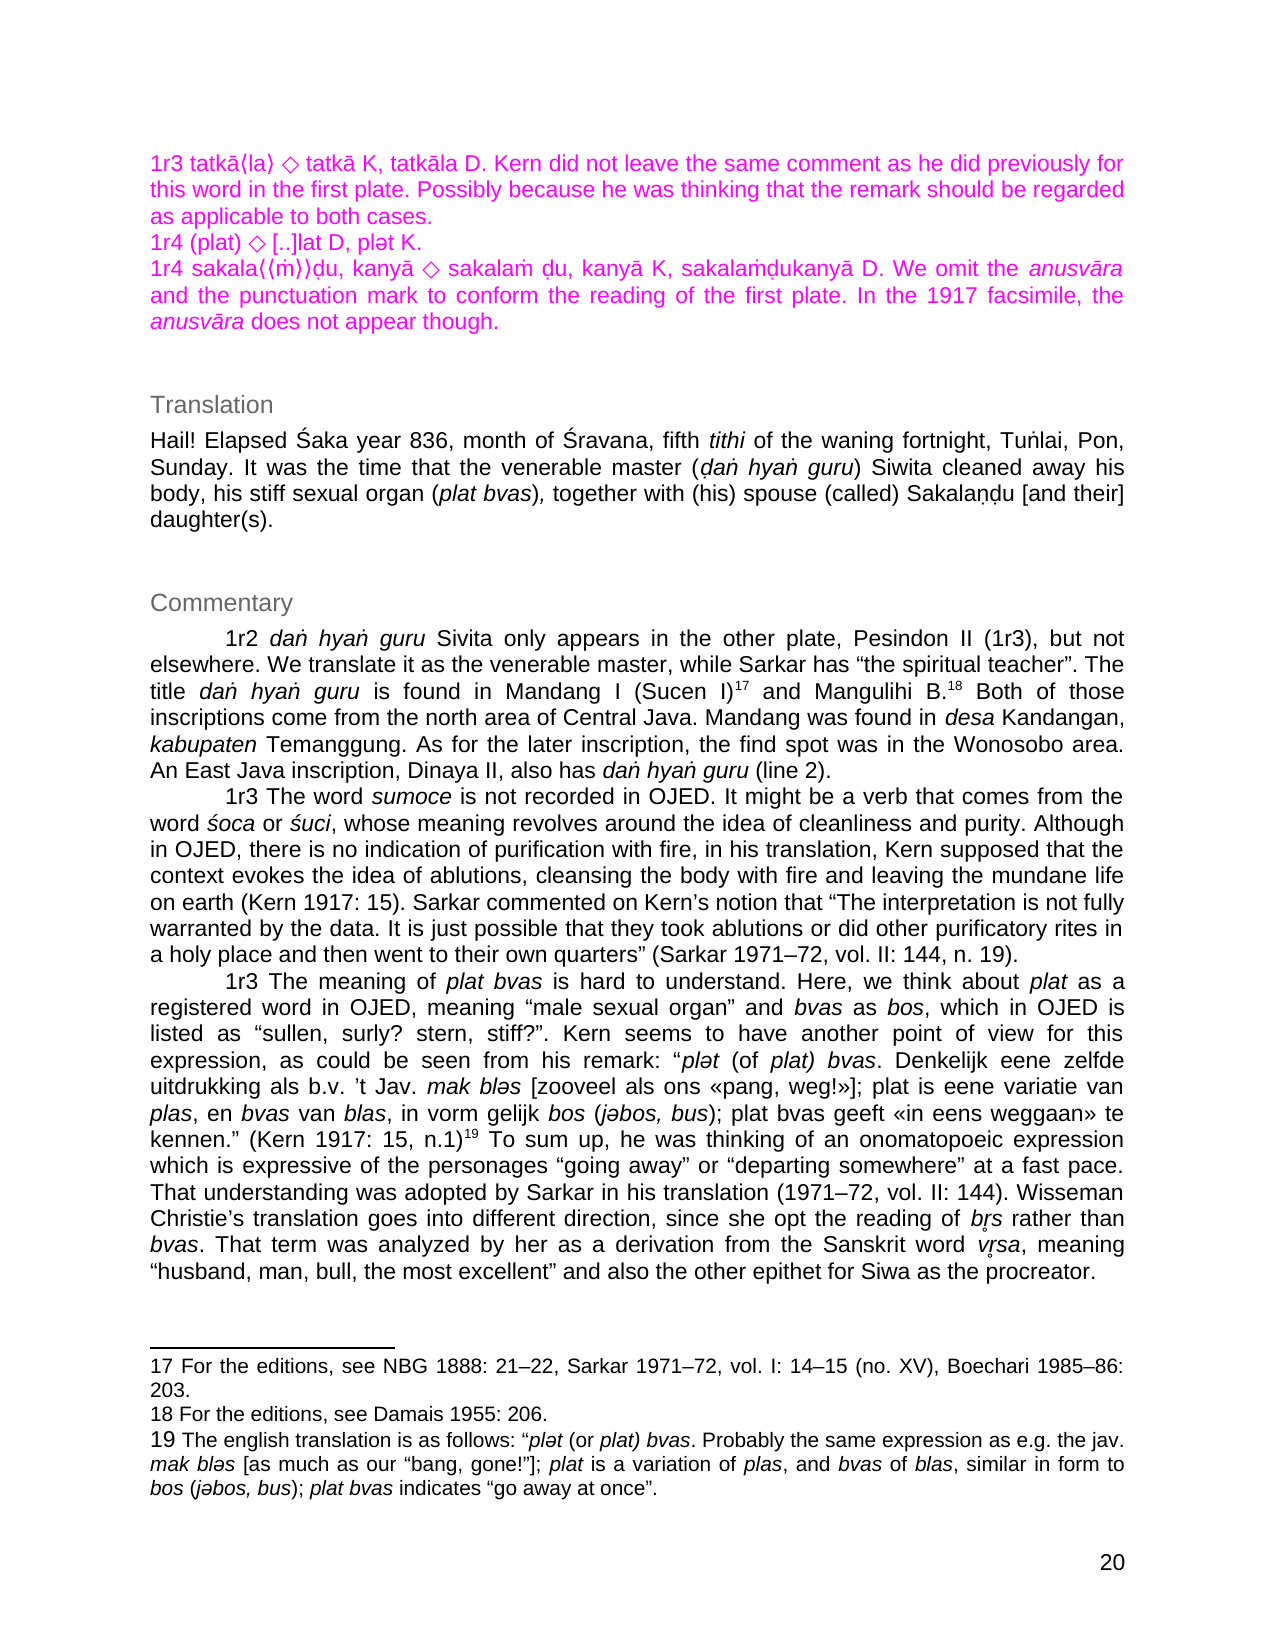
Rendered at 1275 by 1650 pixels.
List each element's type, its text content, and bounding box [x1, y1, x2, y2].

subtitle Translation [150, 390, 1125, 419]
text For the editions, see NBG 1888: 21–22, Sarkar 1971–72, vol. I: 14–15 (no. XV), Boechari 1985–86: 203. [150, 1354, 1125, 1402]
text The english translation is as follows: “plǝt (or plat) bvas. Probably the same expression as e.g. the jav. mak blǝs [as much as our “bang, gone!”]; plat is a variation of plas, and bvas of blas, similar in form to bos (jǝbos, bus); plat bvas indicates “go away at once”. [150, 1426, 1125, 1500]
subtitle Commentary [150, 588, 1125, 617]
text 1r4 (plat) ◇ [..]lat D, plǝt K. [150, 229, 1125, 255]
text 1r2 daṅ hyaṅ guru Sivita only appears in the other plate, Pesindon II (1r3), but not elsewhere. We translate it as the venerable master, while Sarkar has “the spiritual teacher”. The title daṅ hyaṅ guru is found in Mandang I (Sucen I) and Mangulihi B. Both of those inscriptions come from the north area of Central Java. Mandang was found in desa Kandangan, kabupaten Temanggung. As for the later inscription, the find spot was in the Wonosobo area. An East Java inscription, Dinaya II, also has daṅ hyaṅ guru (line 2). [150, 625, 1125, 783]
text Hail! Elapsed Śaka year 836, month of Śravana, fifth tithi of the waning fortnight, Tuṅlai, Pon, Sunday. It was the time that the venerable master (ḍaṅ hyaṅ guru) Siwita cleaned away his body, his stiff sexual organ (plat bvas), together with (his) spouse (called) Sakalaṇḍu [and their] daughter(s). [150, 427, 1125, 532]
text For the editions, see Damais 1955: 206. [150, 1402, 1125, 1426]
text 1r3 The meaning of plat bvas is hard to understand. Here, we think about plat as a registered word in OJED, meaning “male sexual organ” and bvas as bos, which in OJED is listed as “sullen, surly? stern, stiff?”. Kern seems to have another point of view for this expression, as could be seen from his remark: “plǝt (of plat) bvas. Denkelijk eene zelfde uitdrukking als b.v. ’t Jav. mak blǝs [zooveel als ons «pang, weg!»]; plat is eene variatie van plas, en bvas van blas, in vorm gelijk bos (jǝbos, bus); plat bvas geeft «in eens weggaan» te kennen.” (Kern 1917: 15, n.1) To sum up, he was thinking of an onomatopoeic expression which is expressive of the personages “going away” or “departing somewhere” at a fast pace. That understanding was adopted by Sarkar in his translation (1971–72, vol. II: 144). Wisseman Christie’s translation goes into different direction, since she opt the reading of br̥s rather than bvas. That term was analyzed by her as a derivation from the Sanskrit word vr̥sa, meaning “husband, man, bull, the most excellent” and also the other epithet for Siwa as the procreator. [150, 968, 1125, 1284]
text 1r3 The word sumoce is not recorded in OJED. It might be a verb that comes from the word śoca or śuci, whose meaning revolves around the idea of cleanliness and purity. Although in OJED, there is no indication of purification with fire, in his translation, Kern supposed that the context evokes the idea of ablutions, cleansing the body with fire and leaving the mundane life on earth (Kern 1917: 15). Sarkar commented on Kern’s notion that “The interpretation is not fully warranted by the data. It is just possible that they took ablutions or did other purificatory rites in a holy place and then went to their own quarters” (Sarkar 1971–72, vol. II: 144, n. 19). [150, 783, 1125, 968]
text 1r3 tatkā⟨la⟩ ◇ tatkā K, tatkāla D. Kern did not leave the same comment as he did previously for this word in the first plate. Possibly because he was thinking that the remark should be regarded as applicable to both cases. [150, 150, 1125, 229]
text 1r4 sakala⟨⟨ṁ⟩⟩ḍu, kanyā ◇ sakalaṁ ḍu, kanyā K, sakalaṁḍukanyā D. We omit the anusvāra and the punctuation mark to conform the reading of the first plate. In the 1917 facsimile, the anusvāra does not appear though. [150, 255, 1125, 334]
